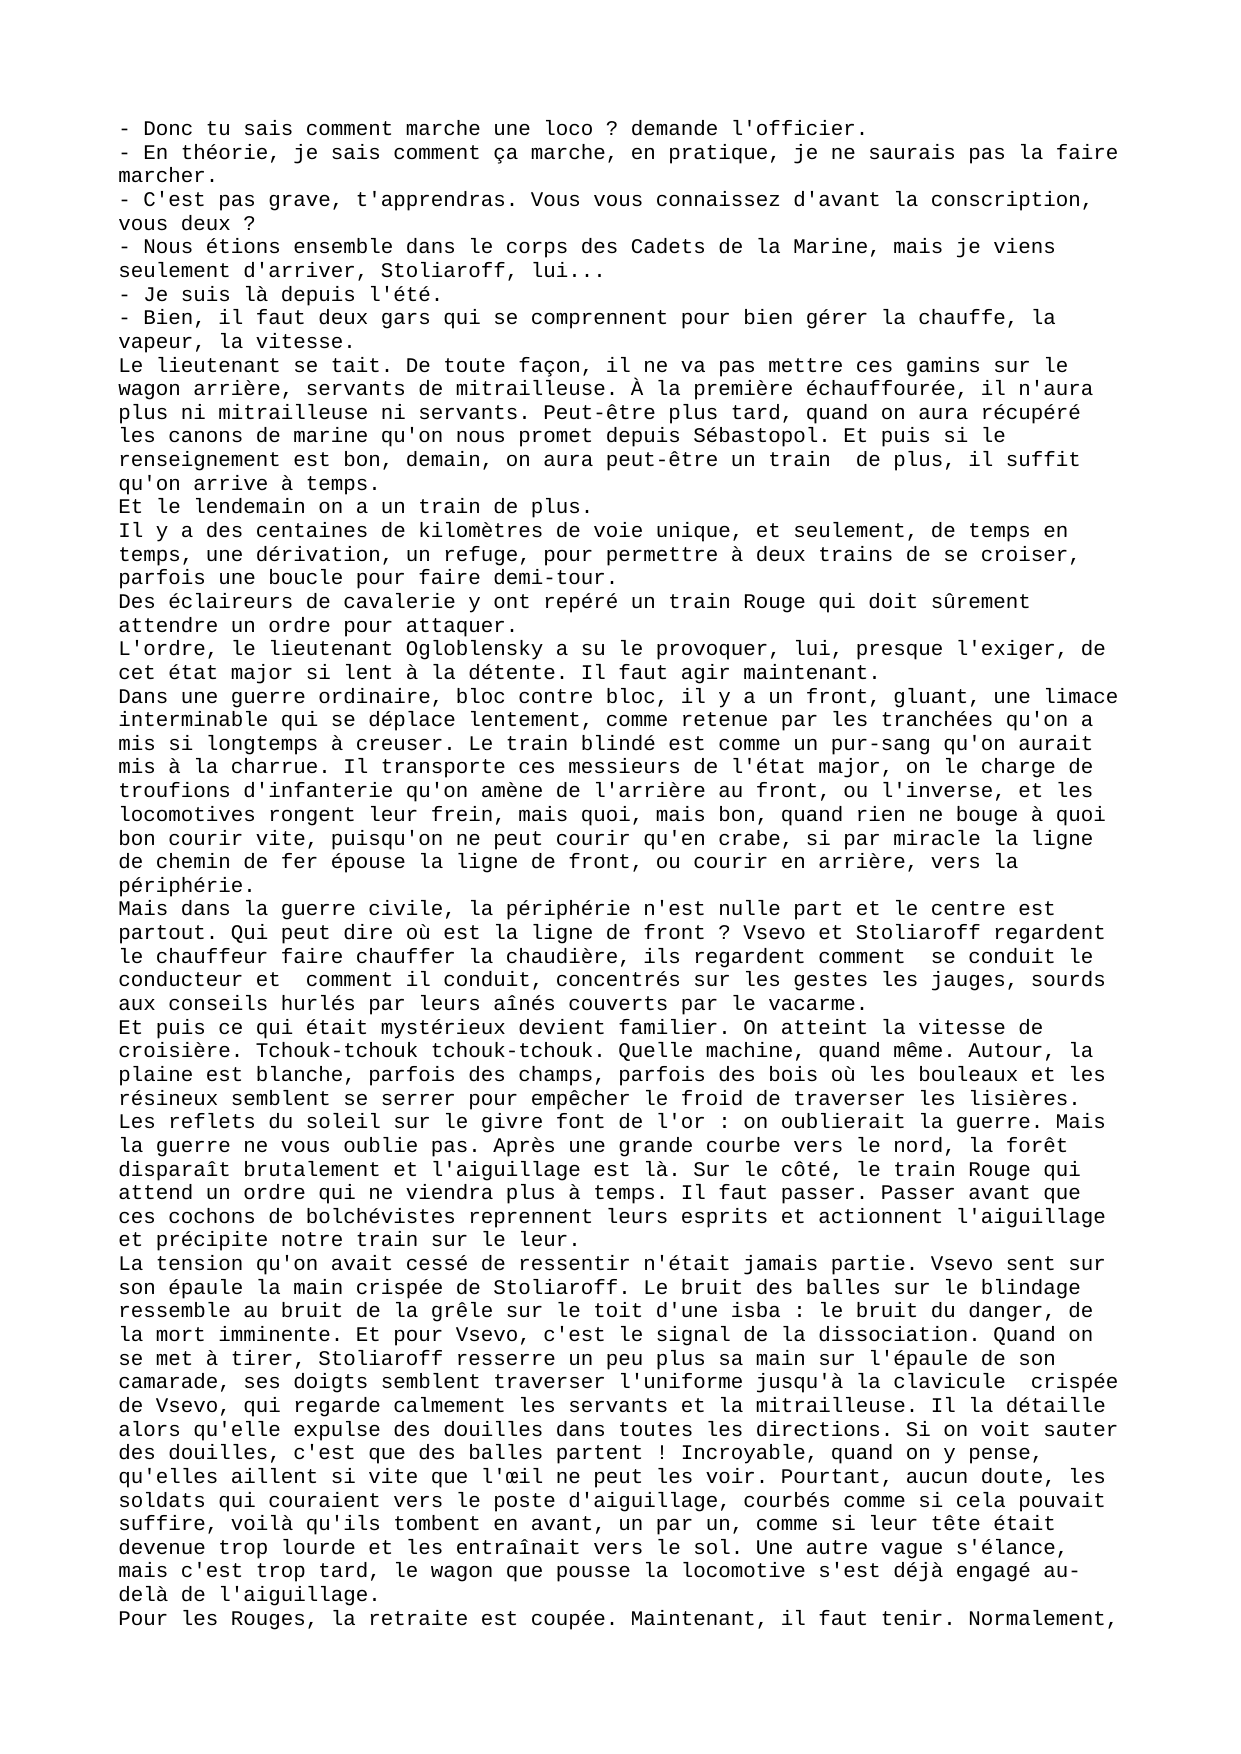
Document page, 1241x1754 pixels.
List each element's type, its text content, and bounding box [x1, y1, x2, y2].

text - Nous étions ensemble dans le corps des Cadets de la Marine, mais je viens seulement d'arriver, Stoliaroff, lui... [118, 236, 1122, 284]
text - Je suis là depuis l'été. [118, 284, 1122, 307]
text La tension qu'on avait cessé de ressentir n'était jamais partie. Vsevo sent sur son épaule la main crispée de Stoliaroff. Le bruit des balles sur le blindage ressemble au bruit de la grêle sur le toit d'une isba : le bruit du danger, de la mort imminente. Et pour Vsevo, c'est le signal de la dissociation. Quand on se met à tirer, Stoliaroff resserre un peu plus sa main sur l'épaule de son camarade, ses doigts semblent traverser l'uniforme jusqu'à la clavicule crispée de Vsevo, qui regarde calmement les servants et la mitrailleuse. Il la détaille alors qu'elle expulse des douilles dans toutes les directions. Si on voit sauter des douilles, c'est que des balles partent ! Incroyable, quand on y pense, qu'elles aillent si vite que l'œil ne peut les voir. Pourtant, aucun doute, les soldats qui couraient vers le poste d'aiguillage, courbés comme si cela pouvait suffire, voilà qu'ils tombent en avant, un par un, comme si leur tête était devenue trop lourde et les entraînait vers le sol. Une autre vague s'élance, mais c'est trop tard, le wagon que pousse la locomotive s'est déjà engagé au-delà de l'aiguillage. [118, 1253, 1122, 1608]
text Il y a des centaines de kilomètres de voie unique, et seulement, de temps en temps, une dérivation, un refuge, pour permettre à deux trains de se croiser, parfois une boucle pour faire demi-tour. [118, 520, 1122, 591]
text - Bien, il faut deux gars qui se comprennent pour bien gérer la chauffe, la vapeur, la vitesse. [118, 307, 1122, 354]
text L'ordre, le lieutenant Ogloblensky a su le provoquer, lui, presque l'exiger, de cet état major si lent à la détente. Il faut agir maintenant. [118, 638, 1122, 686]
text Et le lendemain on a un train de plus. [118, 496, 1122, 520]
text Et puis ce qui était mystérieux devient familier. On atteint la vitesse de croisière. Tchouk-tchouk tchouk-tchouk. Quelle machine, quand même. Autour, la plaine est blanche, parfois des champs, parfois des bois où les bouleaux et les résineux semblent se serrer pour empêcher le froid de traverser les lisières. Les reflets du soleil sur le givre font de l'or : on oublierait la guerre. Mais la guerre ne vous oublie pas. Après une grande courbe vers le nord, la forêt disparaît brutalement et l'aiguillage est là. Sur le côté, le train Rouge qui attend un ordre qui ne viendra plus à temps. Il faut passer. Passer avant que ces cochons de bolchévistes reprennent leurs esprits et actionnent l'aiguillage et précipite notre train sur le leur. [118, 1017, 1122, 1253]
text Pour les Rouges, la retraite est coupée. Maintenant, il faut tenir. Normalement, [118, 1608, 1122, 1631]
text Mais dans la guerre civile, la périphérie n'est nulle part et le centre est partout. Qui peut dire où est la ligne de front ? Vsevo et Stoliaroff regardent le chauffeur faire chauffer la chaudière, ils regardent comment se conduit le conducteur et comment il conduit, concentrés sur les gestes les jauges, sourds aux conseils hurlés par leurs aînés couverts par le vacarme. [118, 898, 1122, 1017]
text Des éclaireurs de cavalerie y ont repéré un train Rouge qui doit sûrement attendre un ordre pour attaquer. [118, 591, 1122, 638]
text Dans une guerre ordinaire, bloc contre bloc, il y a un front, gluant, une limace interminable qui se déplace lentement, comme retenue par les tranchées qu'on a mis si longtemps à creuser. Le train blindé est comme un pur-sang qu'on aurait mis à la charrue. Il transporte ces messieurs de l'état major, on le charge de troufions d'infanterie qu'on amène de l'arrière au front, ou l'inverse, et les locomotives rongent leur frein, mais quoi, mais bon, quand rien ne bouge à quoi bon courir vite, puisqu'on ne peut courir qu'en crabe, si par miracle la ligne de chemin de fer épouse la ligne de front, ou courir en arrière, vers la périphérie. [118, 686, 1122, 898]
text - En théorie, je sais comment ça marche, en pratique, je ne saurais pas la faire marcher. [118, 142, 1122, 189]
text Le lieutenant se tait. De toute façon, il ne va pas mettre ces gamins sur le wagon arrière, servants de mitrailleuse. À la première échauffourée, il n'aura plus ni mitrailleuse ni servants. Peut-être plus tard, quand on aura récupéré les canons de marine qu'on nous promet depuis Sébastopol. Et puis si le renseignement est bon, demain, on aura peut-être un train de plus, il suffit qu'on arrive à temps. [118, 354, 1122, 496]
text - Donc tu sais comment marche une loco ? demande l'officier. [118, 118, 1122, 142]
text - C'est pas grave, t'apprendras. Vous vous connaissez d'avant la conscription, vous deux ? [118, 189, 1122, 236]
